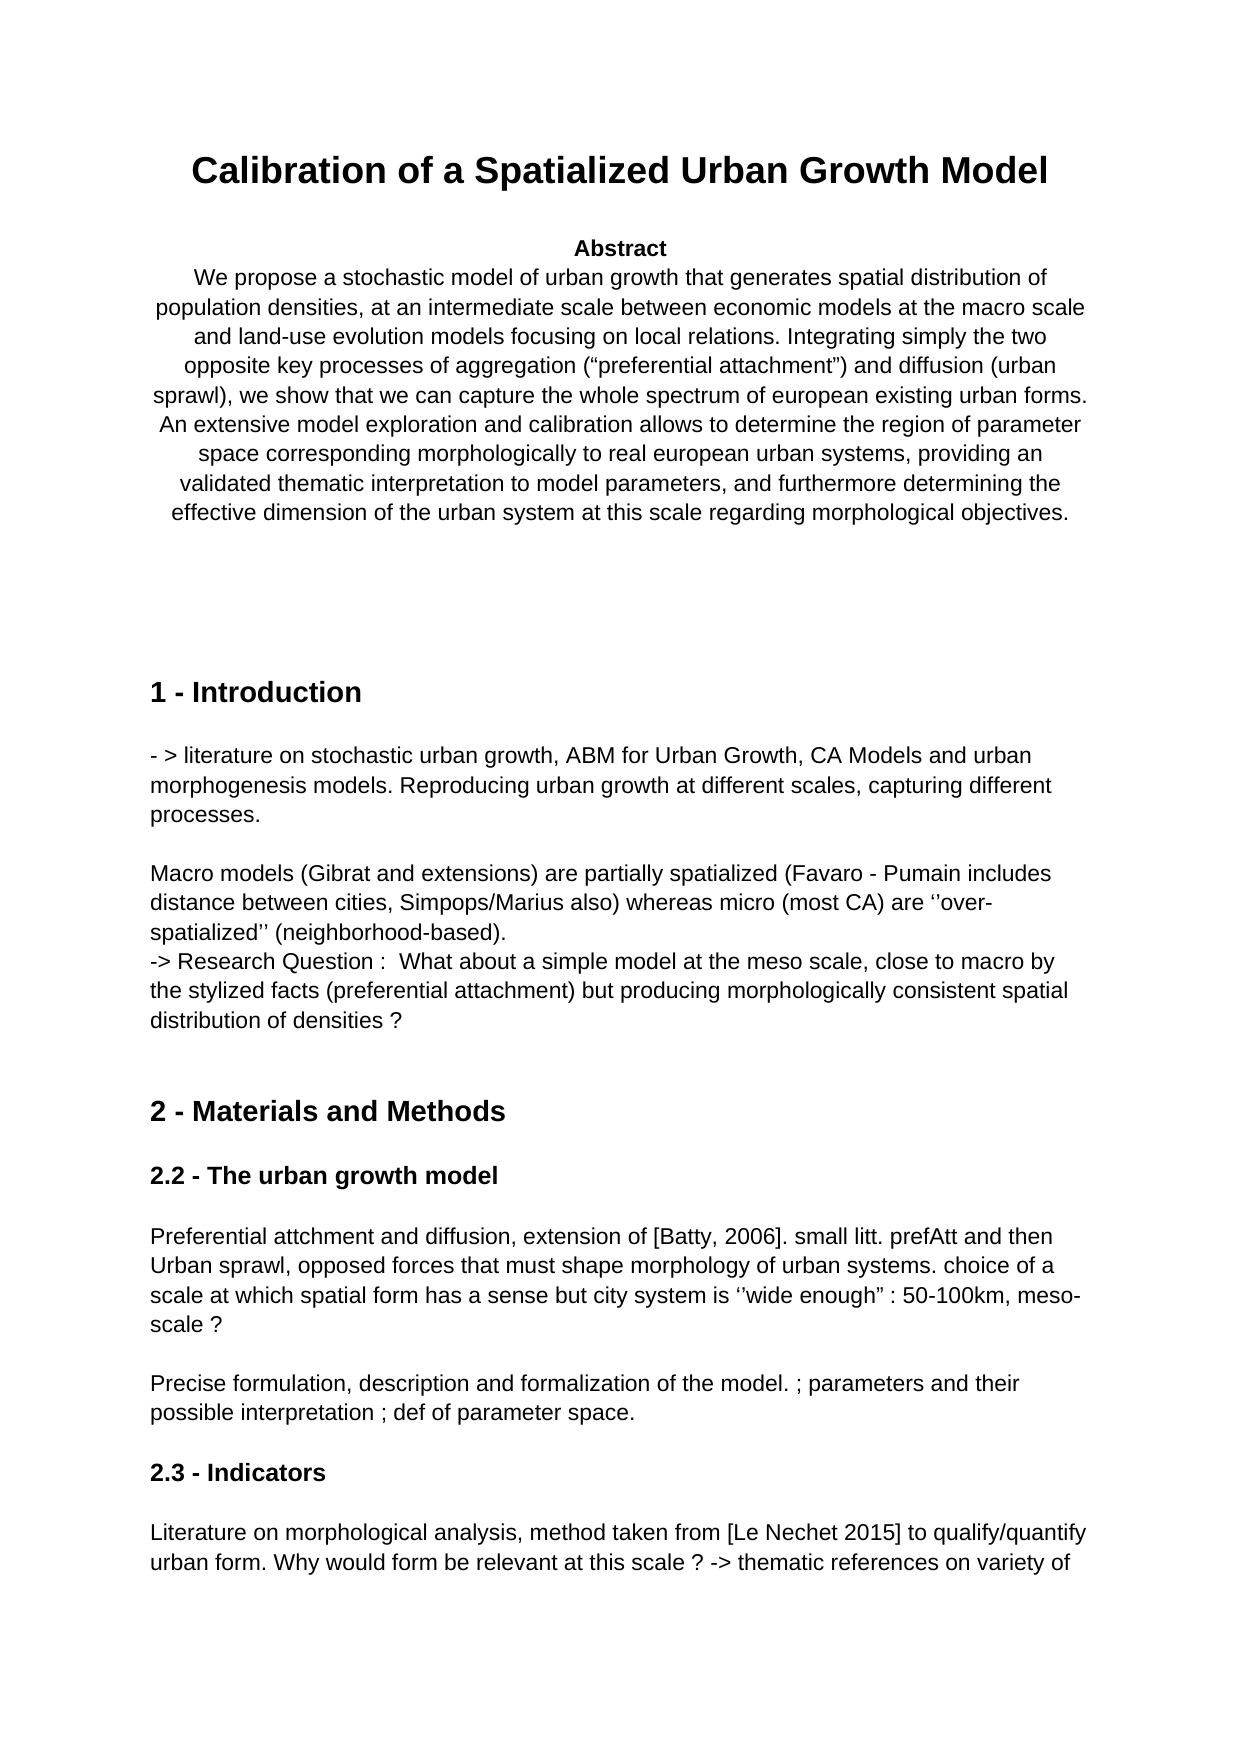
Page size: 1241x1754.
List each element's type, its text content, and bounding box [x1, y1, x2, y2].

text Macro models (Gibrat and extensions) are partially spatialized (Favaro - Pumain includes distance between cities, Simpops/Marius also) whereas micro (most CA) are ‘’over-spatialized’’ (neighborhood-based). [150, 860, 1091, 945]
text Precise formulation, description and formalization of the model. ; parameters and their possible interpretation ; def of parameter space. [150, 1371, 1091, 1426]
text 2 - Materials and Methods [150, 1095, 1091, 1128]
text 2.3 - Indicators [150, 1459, 1091, 1487]
text -> Research Question : What about a simple model at the meso scale, close to macro by the stylized facts (preferential attachment) but producing morphologically consistent spatial distribution of densities ? [150, 948, 1091, 1033]
text Abstract [150, 236, 1091, 261]
text 1 - Introduction [150, 676, 1091, 709]
text Calibration of a Spatialized Urban Growth Model [150, 150, 1091, 192]
text We propose a stochastic model of urban growth that generates spatial distribution of population densities, at an intermediate scale between economic models at the macro scale and land-use evolution models focusing on local relations. Integrating simply the two opposite key processes of aggregation (“preferential attachment”) and diffusion (urban sprawl), we show that we can capture the whole spectrum of european existing urban forms. An extensive model exploration and calibration allows to determine the region of parameter space corresponding morphologically to real european urban systems, providing an validated thematic interpretation to model parameters, and furthermore determining the effective dimension of the urban system at this scale regarding morphological objectives. [150, 265, 1091, 526]
text Literature on morphological analysis, method taken from [Le Nechet 2015] to qualify/quantify urban form. Why would form be relevant at this scale ? -> thematic references on variety of [150, 1520, 1091, 1575]
text - > literature on stochastic urban growth, ABM for Urban Growth, CA Models and urban morphogenesis models. Reproducing urban growth at different scales, capturing different processes. [150, 743, 1091, 827]
text 2.2 - The urban growth model [150, 1162, 1091, 1190]
text Preferential attchment and diffusion, extension of [Batty, 2006]. small litt. prefAtt and then Urban sprawl, opposed forces that must shape morphology of urban systems. choice of a scale at which spatial form has a sense but city system is ‘’wide enough” : 50-100km, meso-scale ? [150, 1224, 1091, 1337]
